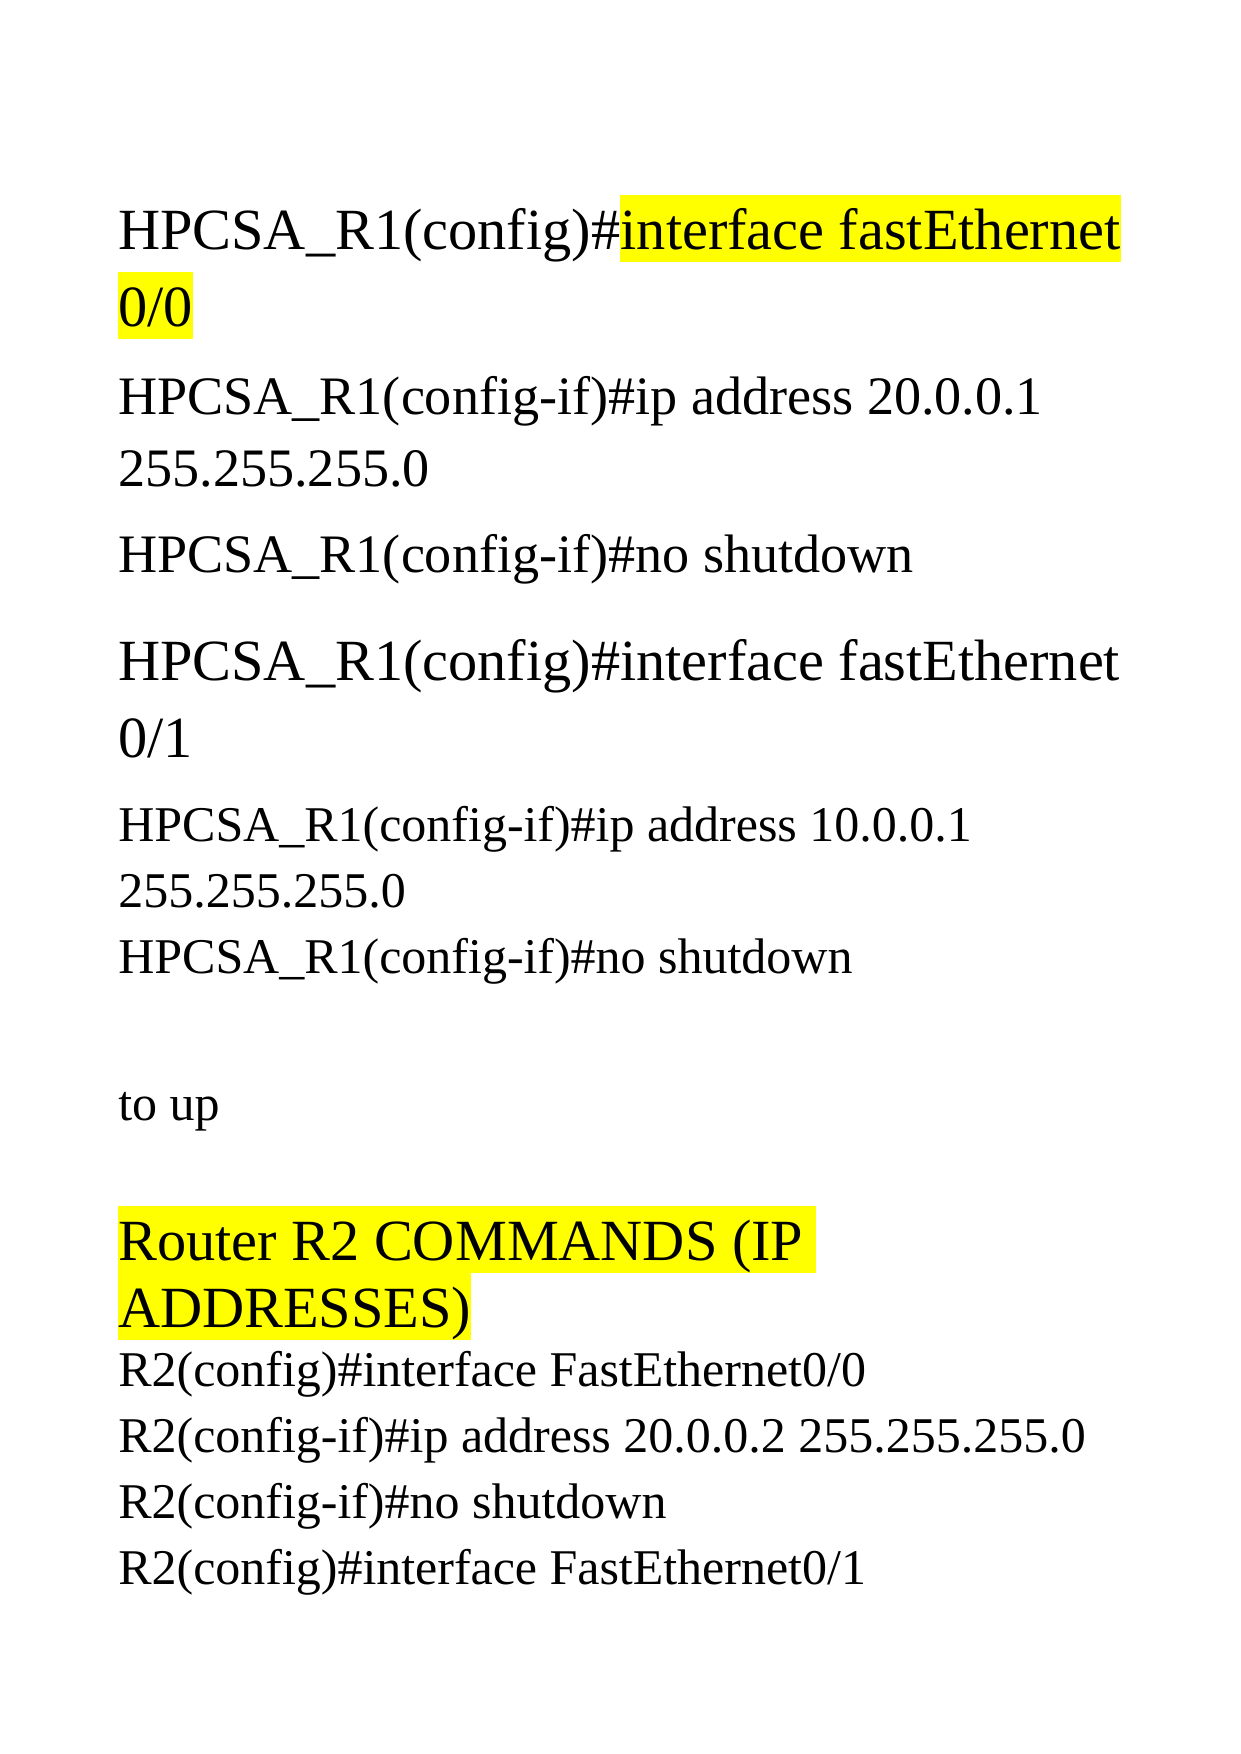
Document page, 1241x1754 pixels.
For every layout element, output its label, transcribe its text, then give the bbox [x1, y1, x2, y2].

text R2(config)#interface FastEthernet0/0 [118, 1340, 1122, 1397]
text R2(config-if)#no shutdown [118, 1472, 1122, 1529]
text HPCSA_R1(config)#interface fastEthernet 0/1 [118, 626, 1122, 770]
text R2(config-if)#ip address 20.0.0.2 255.255.255.0 [118, 1406, 1122, 1463]
text R2(config)#interface FastEthernet0/1 [118, 1538, 1122, 1596]
text to up [118, 1074, 1122, 1131]
text HPCSA_R1(config-if)#ip address 20.0.0.1 255.255.255.0 [118, 364, 1122, 498]
text HPCSA_R1(config-if)#ip address 10.0.0.1 255.255.255.0 [118, 795, 1122, 918]
text Router R2 COMMANDS (IP ADDRESSES) [118, 1206, 1122, 1340]
text HPCSA_R1(config)#interface fastEthernet 0/0 [118, 195, 1122, 339]
text HPCSA_R1(config-if)#no shutdown [118, 522, 1122, 584]
text HPCSA_R1(config-if)#no shutdown [118, 927, 1122, 984]
